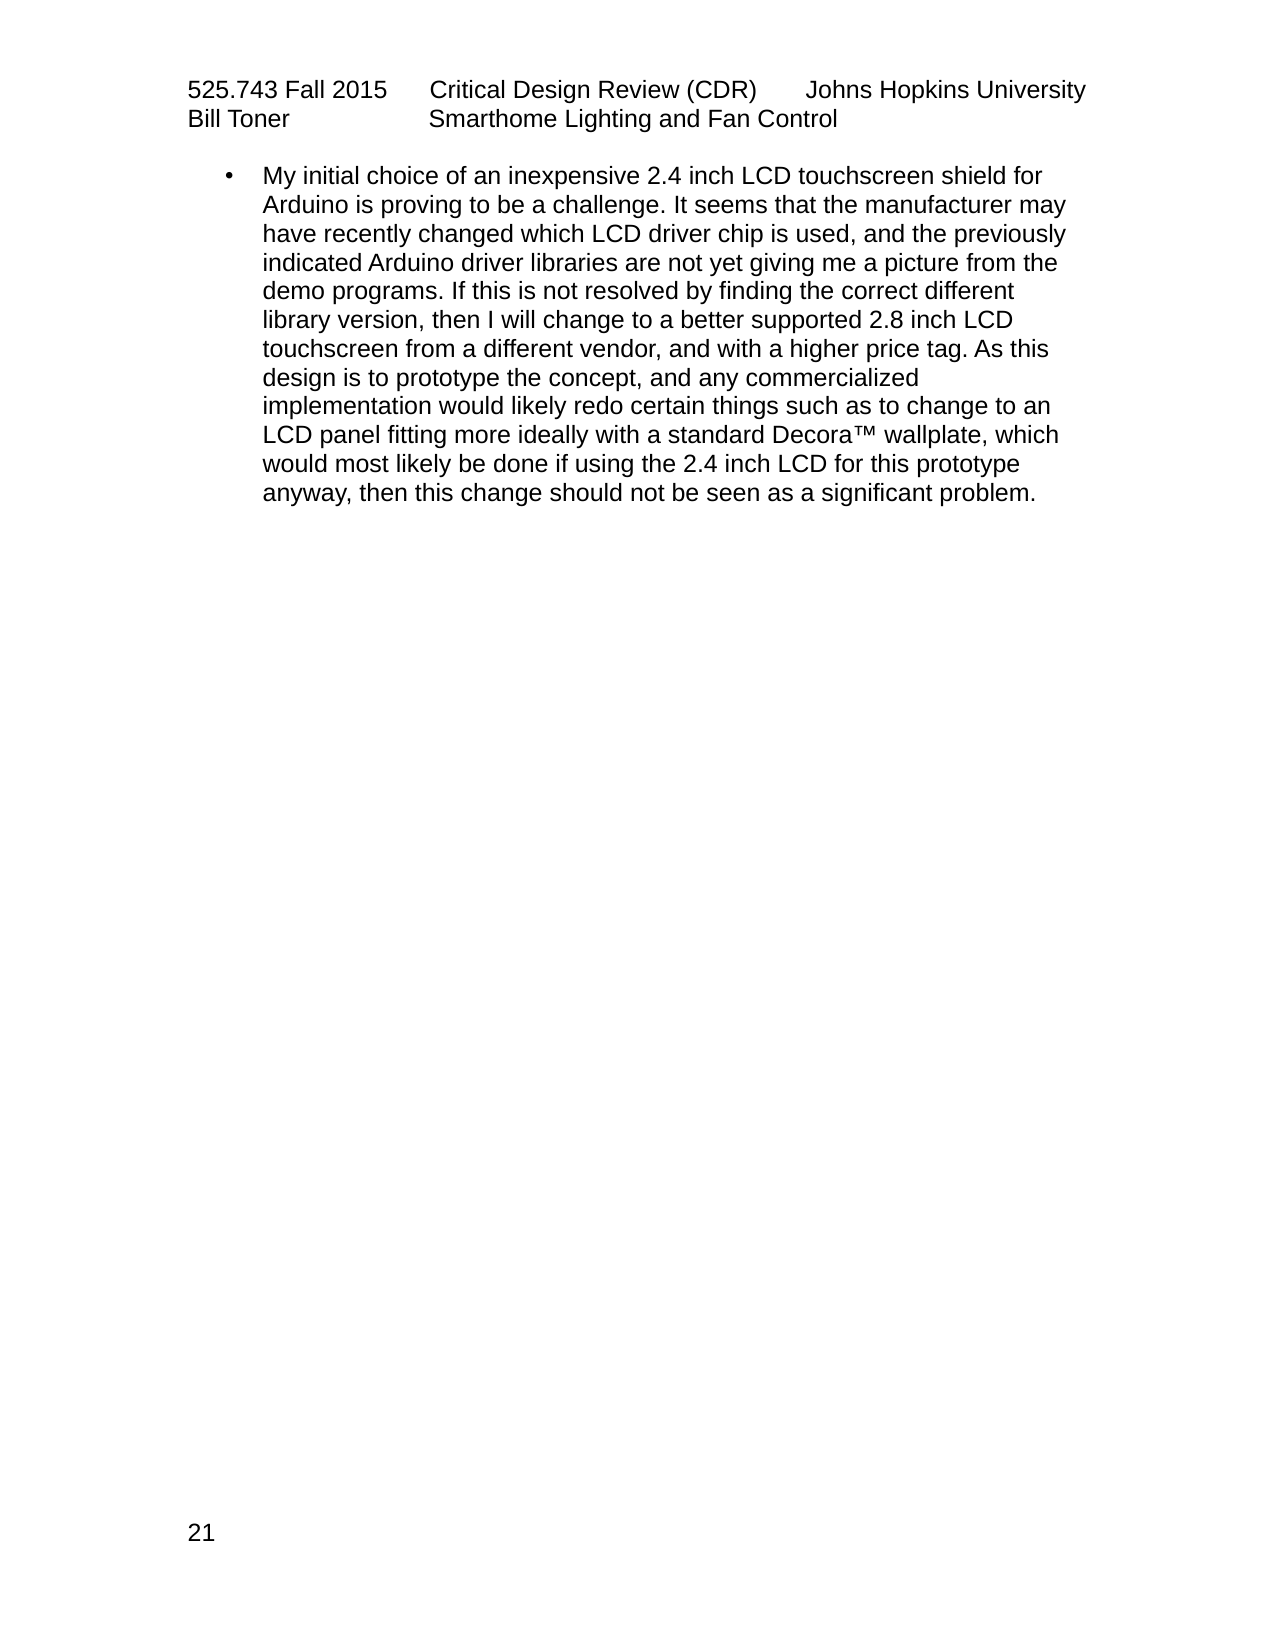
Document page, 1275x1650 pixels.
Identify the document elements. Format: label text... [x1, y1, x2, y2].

list My initial choice of an inexpensive 2.4 inch LCD touchscreen shield for Arduino is proving to be a challenge. It seems that the manufacturer may have recently changed which LCD driver chip is used, and the previously indicated Arduino driver libraries are not yet giving me a picture from the demo programs. If this is not resolved by finding the correct different library version, then I will change to a better supported 2.8 inch LCD touchscreen from a different vendor, and with a higher price tag. As this design is to prototype the concept, and any commercialized implementation would likely redo certain things such as to change to an LCD panel fitting more ideally with a standard Decora™ wallplate, which would most likely be done if using the 2.4 inch LCD for this prototype anyway, then this change should not be seen as a significant problem. [225, 161, 1087, 506]
